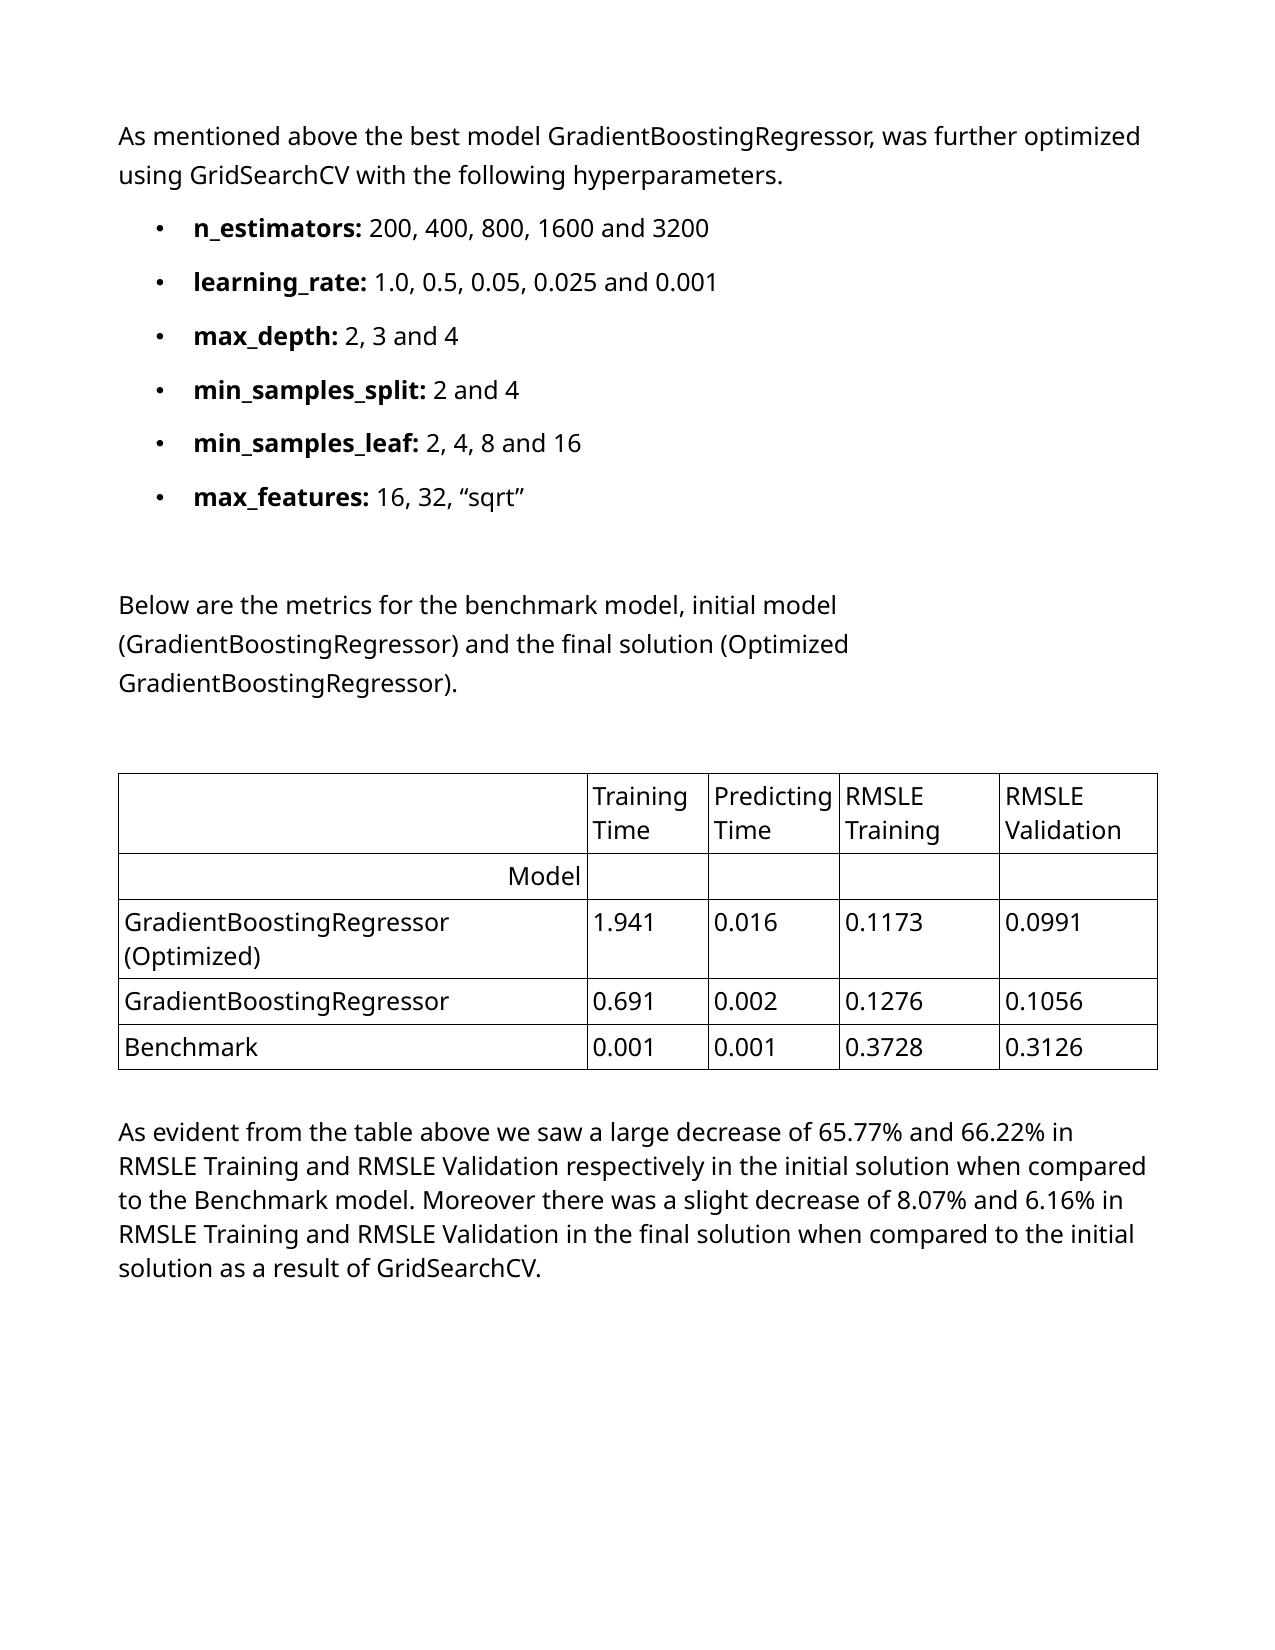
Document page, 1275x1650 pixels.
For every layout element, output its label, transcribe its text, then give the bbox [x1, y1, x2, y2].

table_cell [709, 854, 839, 898]
list n_estimators: 200, 400, 800, 1600 and 3200 [156, 211, 1157, 245]
table_cell 0.002 [709, 979, 839, 1024]
table_cell GradientBoostingRegressor (Optimized) [119, 900, 587, 978]
table_cell 0.001 [709, 1025, 839, 1069]
table_cell 0.3126 [1000, 1025, 1157, 1069]
list min_samples_split: 2 and 4 [156, 372, 1157, 406]
table_cell 0.1173 [840, 900, 999, 978]
table_cell 1.941 [588, 900, 708, 978]
list max_depth: 2, 3 and 4 [156, 318, 1157, 353]
text As evident from the table above we saw a large decrease of 65.77% and 66.22% in RMSLE Training and RMSLE Validation respectively in the initial solution when compared to the Benchmark model. Moreover there was a slight decrease of 8.07% and 6.16% in RMSLE Training and RMSLE Validation in the final solution when compared to the initial solution as a result of GridSearchCV. [118, 1115, 1157, 1285]
list max_features: 16, 32, “sqrt” [156, 480, 1157, 514]
table_header RMSLE Validation [1000, 774, 1157, 853]
table_cell [588, 854, 708, 898]
table_cell 0.016 [709, 900, 839, 978]
table_cell 0.3728 [840, 1025, 999, 1069]
table_cell GradientBoostingRegressor [119, 979, 587, 1024]
table_cell [1000, 854, 1157, 898]
text Below are the metrics for the benchmark model, initial model (GradientBoostingRegressor) and the final solution (Optimized GradientBoostingRegressor). [118, 587, 1157, 700]
table_header [119, 774, 587, 853]
list learning_rate: 1.0, 0.5, 0.05, 0.025 and 0.001 [156, 265, 1157, 299]
table_cell 0.691 [588, 979, 708, 1024]
table_cell Model [119, 854, 587, 898]
list min_samples_leaf: 2, 4, 8 and 16 [156, 426, 1157, 460]
text As mentioned above the best model GradientBoostingRegressor, was further optimized using GridSearchCV with the following hyperparameters. [118, 118, 1157, 191]
table_cell 0.0991 [1000, 900, 1157, 978]
table_cell 0.1276 [840, 979, 999, 1024]
table_header RMSLE Training [840, 774, 999, 853]
table_cell Benchmark [119, 1025, 587, 1069]
table_cell [840, 854, 999, 898]
table_header Predicting Time [709, 774, 839, 853]
table_header Training Time [588, 774, 708, 853]
table_cell 0.1056 [1000, 979, 1157, 1024]
table_cell 0.001 [588, 1025, 708, 1069]
